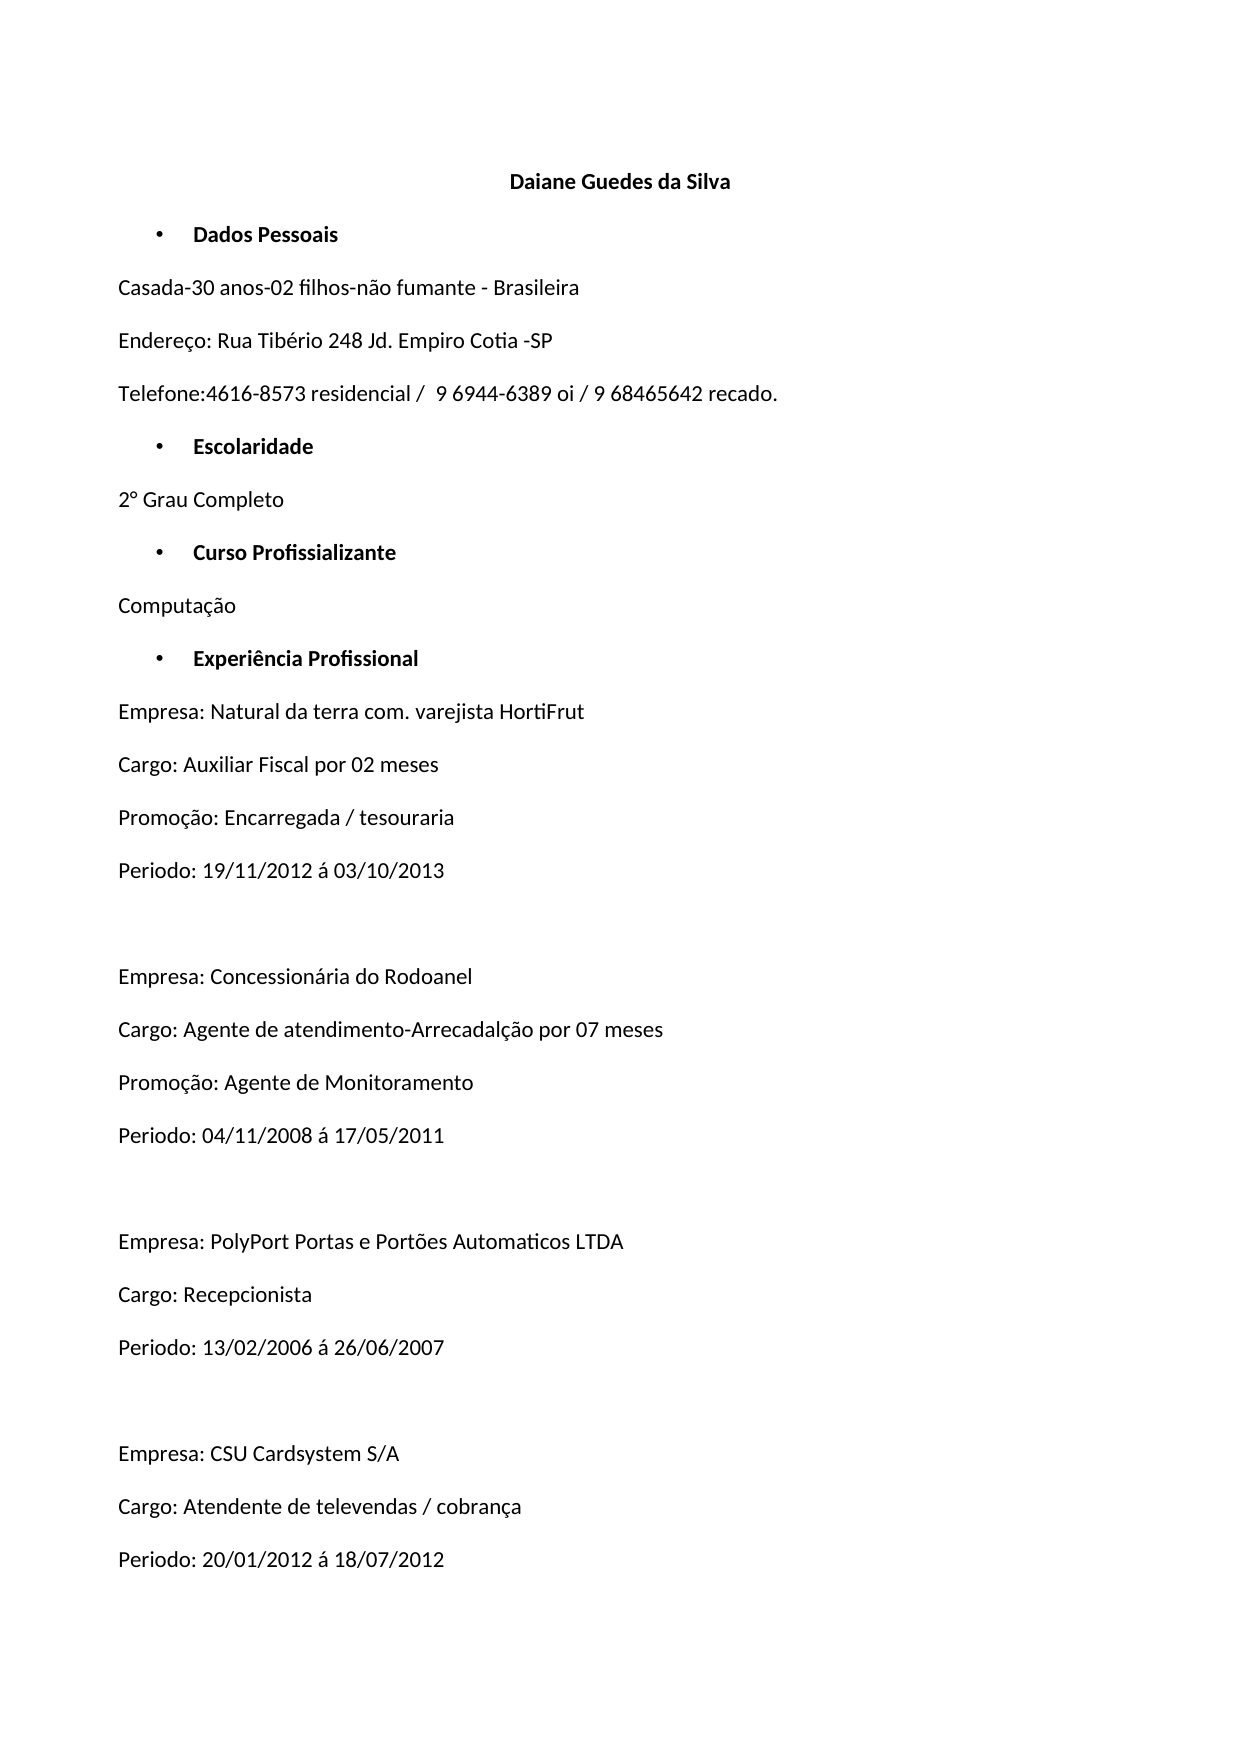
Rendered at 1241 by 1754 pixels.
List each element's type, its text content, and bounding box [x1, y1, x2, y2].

text Promoção: Agente de Monitoramento [118, 1068, 1122, 1096]
list Curso Profissializante [156, 538, 1122, 566]
text Cargo: Auxiliar Fiscal por 02 meses [118, 750, 1122, 778]
text Empresa: PolyPort Portas e Portões Automaticos LTDA [118, 1227, 1122, 1255]
text Cargo: Atendente de televendas / cobrança [118, 1492, 1122, 1521]
text Periodo: 04/11/2008 á 17/05/2011 [118, 1121, 1122, 1149]
list Escolaridade [156, 432, 1122, 460]
text Empresa: Natural da terra com. varejista HortiFrut [118, 697, 1122, 725]
text Casada-30 anos-02 filhos-não fumante - Brasileira [118, 273, 1122, 301]
text Daiane Guedes da Silva [118, 167, 1122, 195]
list Dados Pessoais [156, 220, 1122, 248]
text Endereço: Rua Tibério 248 Jd. Empiro Cotia -SP [118, 326, 1122, 354]
text Empresa: CSU Cardsystem S/A [118, 1439, 1122, 1467]
text Periodo: 13/02/2006 á 26/06/2007 [118, 1333, 1122, 1361]
text Telefone:4616-8573 residencial / 9 6944-6389 oi / 9 68465642 recado. [118, 379, 1122, 407]
text 2° Grau Completo [118, 485, 1122, 513]
text Cargo: Recepcionista [118, 1280, 1122, 1308]
text Periodo: 20/01/2012 á 18/07/2012 [118, 1546, 1122, 1573]
text Cargo: Agente de atendimento-Arrecadalção por 07 meses [118, 1015, 1122, 1043]
text Empresa: Concessionária do Rodoanel [118, 962, 1122, 990]
text Computação [118, 591, 1122, 619]
list Experiência Profissional [156, 644, 1122, 672]
text Periodo: 19/11/2012 á 03/10/2013 [118, 856, 1122, 884]
text Promoção: Encarregada / tesouraria [118, 803, 1122, 831]
